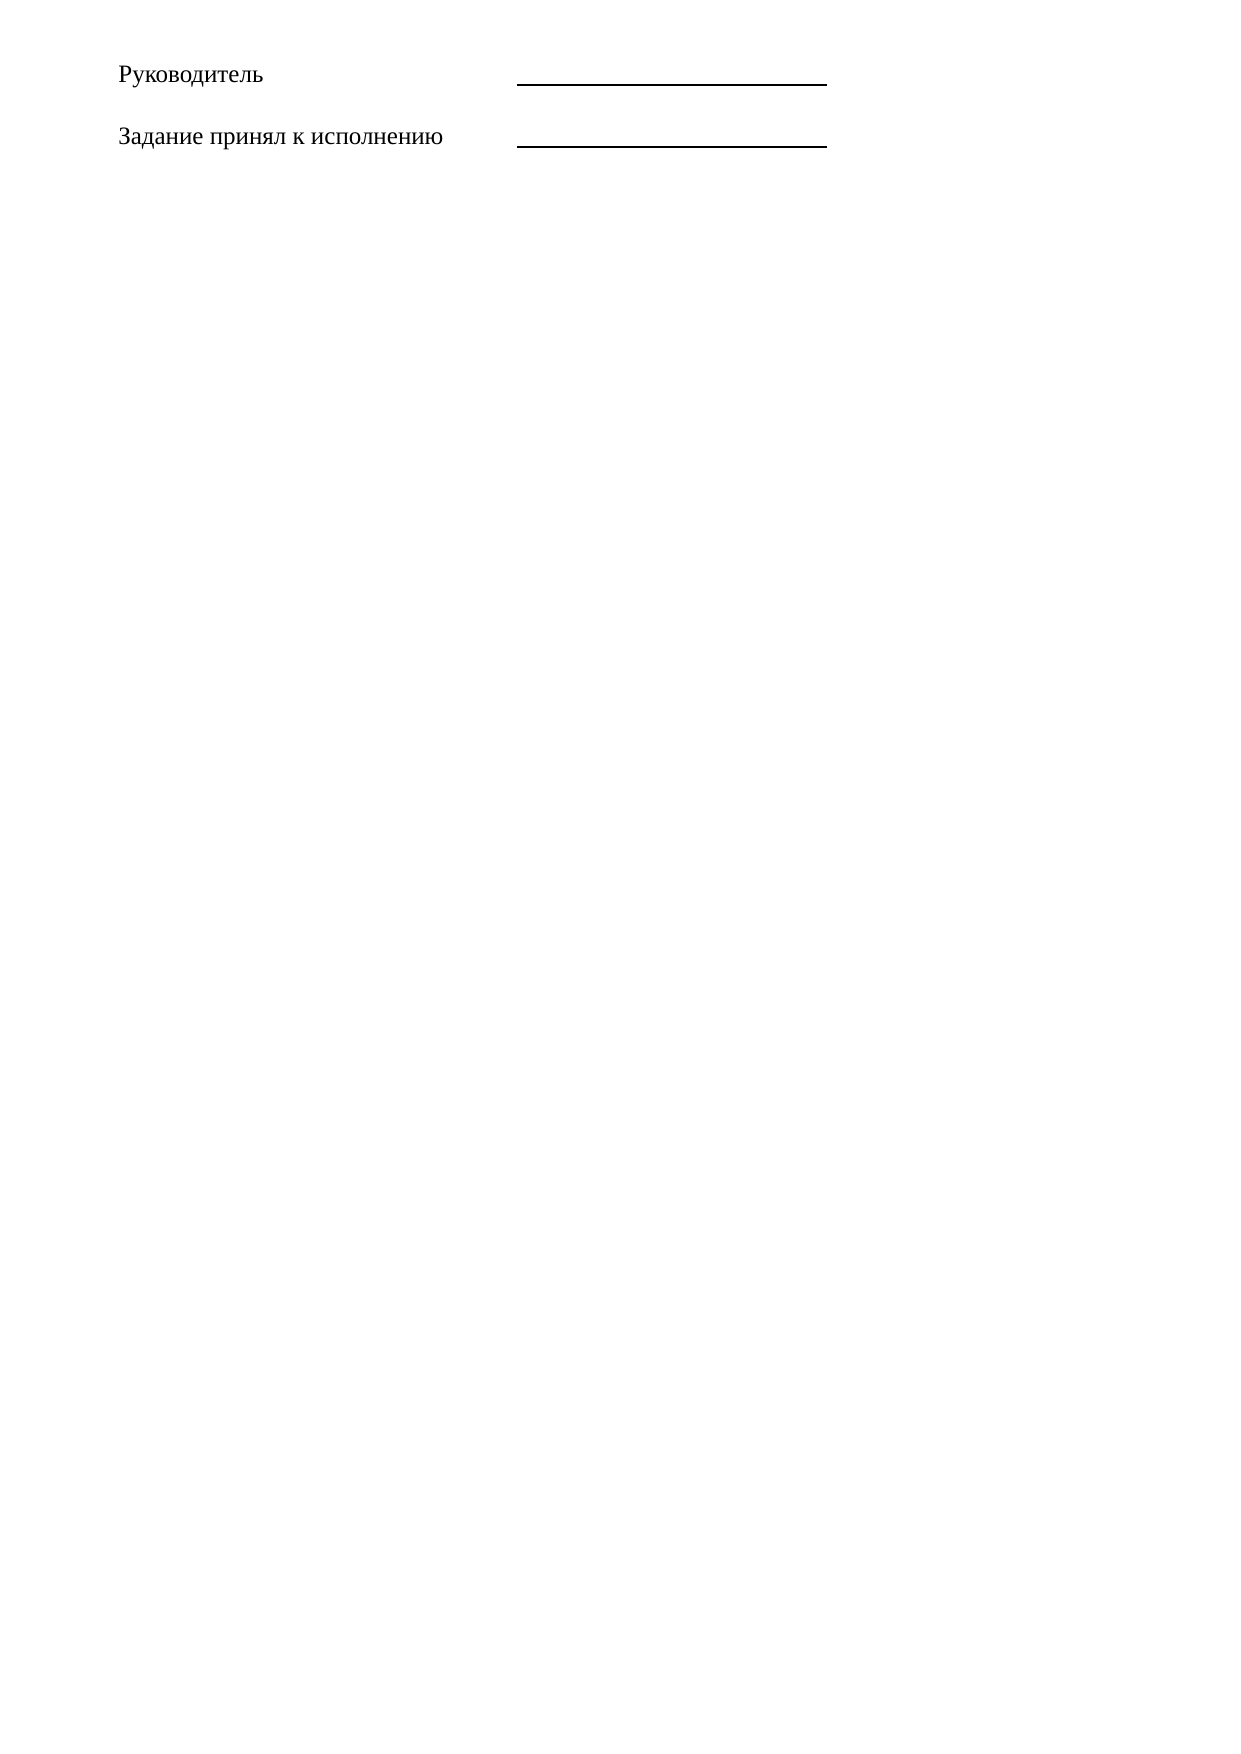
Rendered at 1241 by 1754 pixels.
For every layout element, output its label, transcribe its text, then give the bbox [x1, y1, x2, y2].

text Руководитель [118, 59, 1152, 88]
text Задание принял к исполнению [118, 121, 1152, 150]
